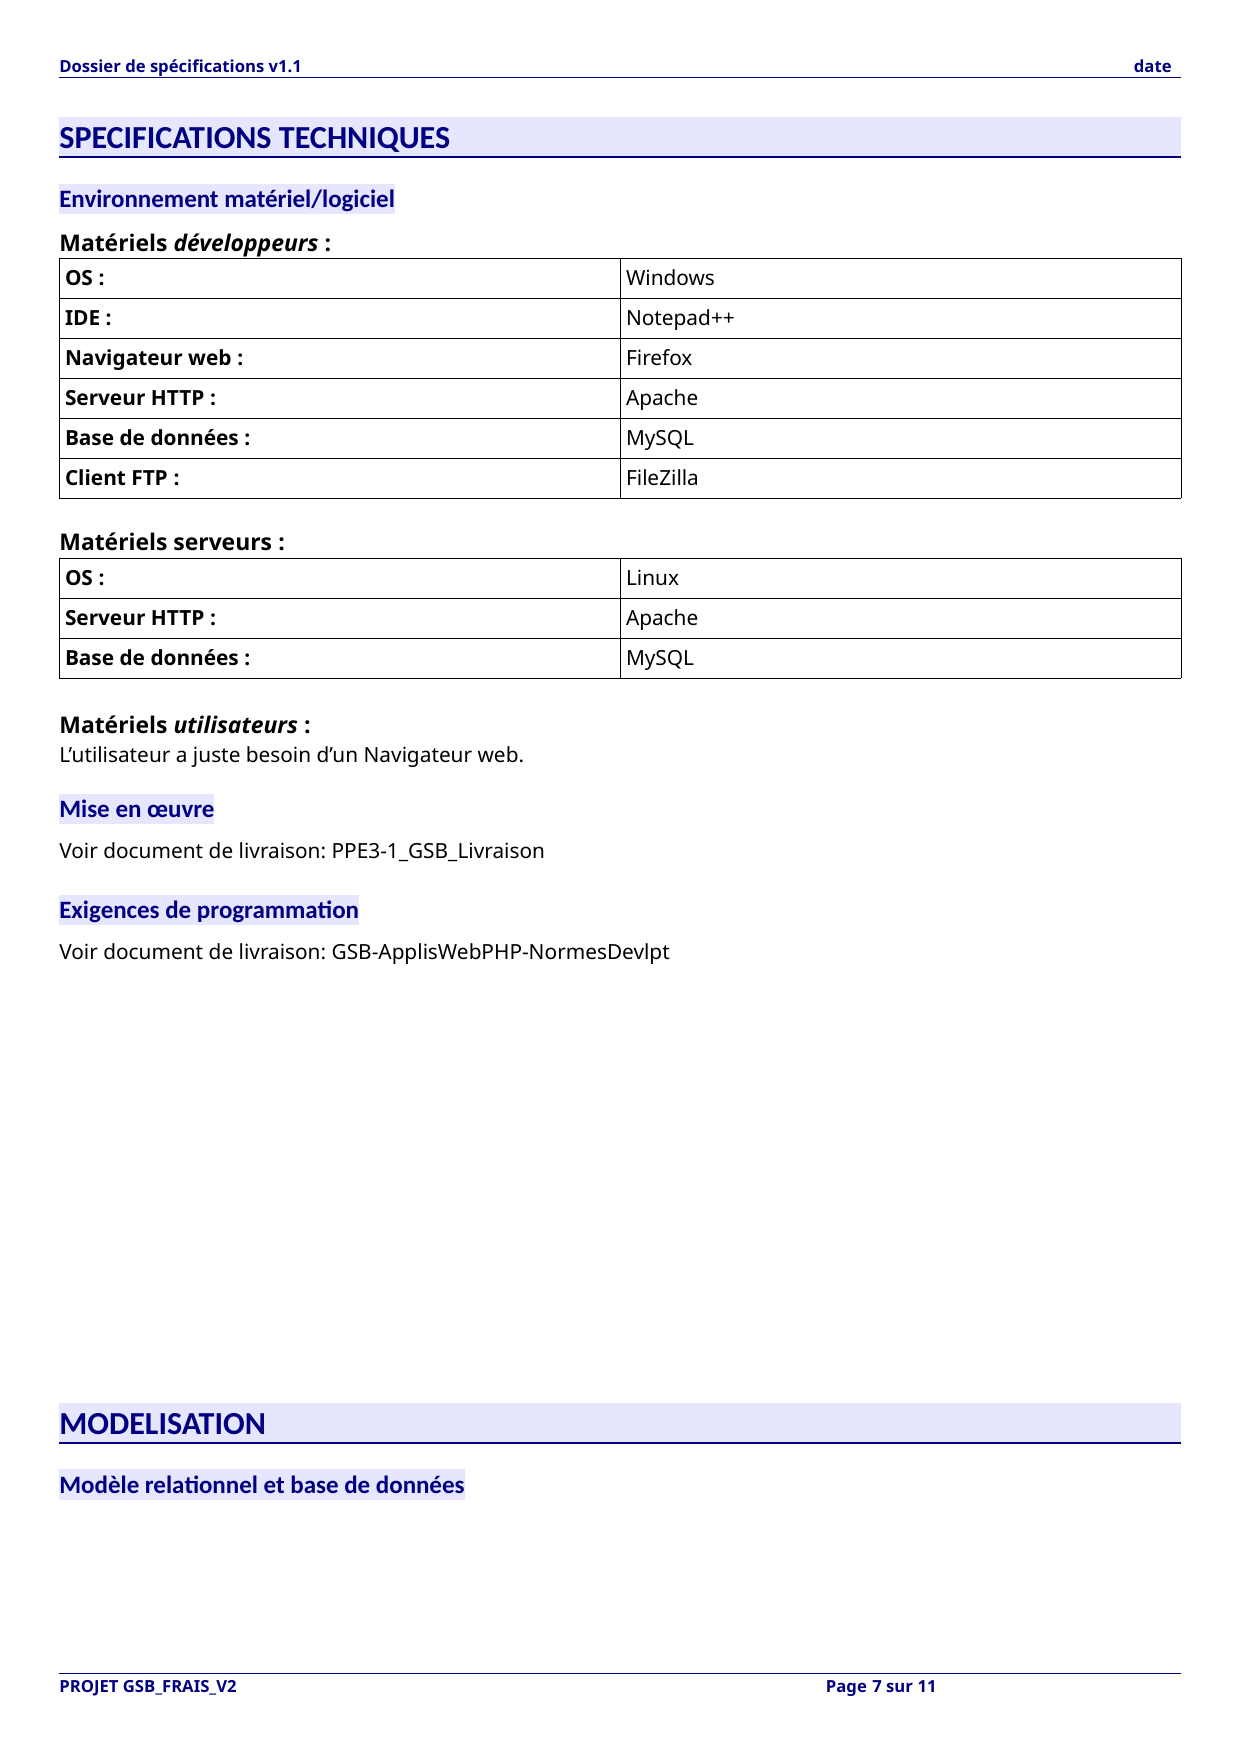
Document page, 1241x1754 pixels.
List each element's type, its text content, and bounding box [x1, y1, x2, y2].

table_cell Base de données : [60, 639, 620, 677]
text Matériels serveurs : [59, 526, 1181, 557]
table_cell Client FTP : [60, 459, 620, 498]
table_cell Notepad++ [621, 299, 1181, 338]
table_header OS : [60, 559, 620, 597]
table_cell FileZilla [621, 459, 1181, 498]
subtitle MODELISATION [59, 1403, 1181, 1442]
table_cell Apache [621, 599, 1181, 637]
table_cell Base de données : [60, 419, 620, 458]
text Voir document de livraison: PPE3-1_GSB_Livraison [59, 837, 1181, 865]
table_header Linux [621, 559, 1181, 597]
text Matériels développeurs : [59, 226, 1181, 258]
table_cell IDE : [60, 299, 620, 338]
text Voir document de livraison: GSB-ApplisWebPHP-NormesDevlpt [59, 937, 1181, 966]
subtitle SPECIFICATIONS TECHNIQUES [59, 117, 1181, 156]
table_cell Serveur HTTP : [60, 599, 620, 637]
subtitle Exigences de programmation [59, 894, 1181, 925]
table_header OS : [60, 259, 620, 298]
text L’utilisateur a juste besoin d’un Navigateur web. [59, 740, 1181, 768]
table_cell MySQL [621, 419, 1181, 458]
subtitle Modèle relationnel et base de données [465, 1469, 1181, 1500]
subtitle Mise en œuvre [59, 793, 1181, 824]
table_cell Firefox [621, 339, 1181, 378]
text Matériels utilisateurs : [59, 709, 1181, 740]
table_cell Serveur HTTP : [60, 379, 620, 418]
table_header Windows [621, 259, 1181, 298]
table_cell MySQL [621, 639, 1181, 677]
table_cell Apache [621, 379, 1181, 418]
subtitle Environnement matériel/logiciel [59, 183, 1181, 214]
table_cell Navigateur web : [60, 339, 620, 378]
